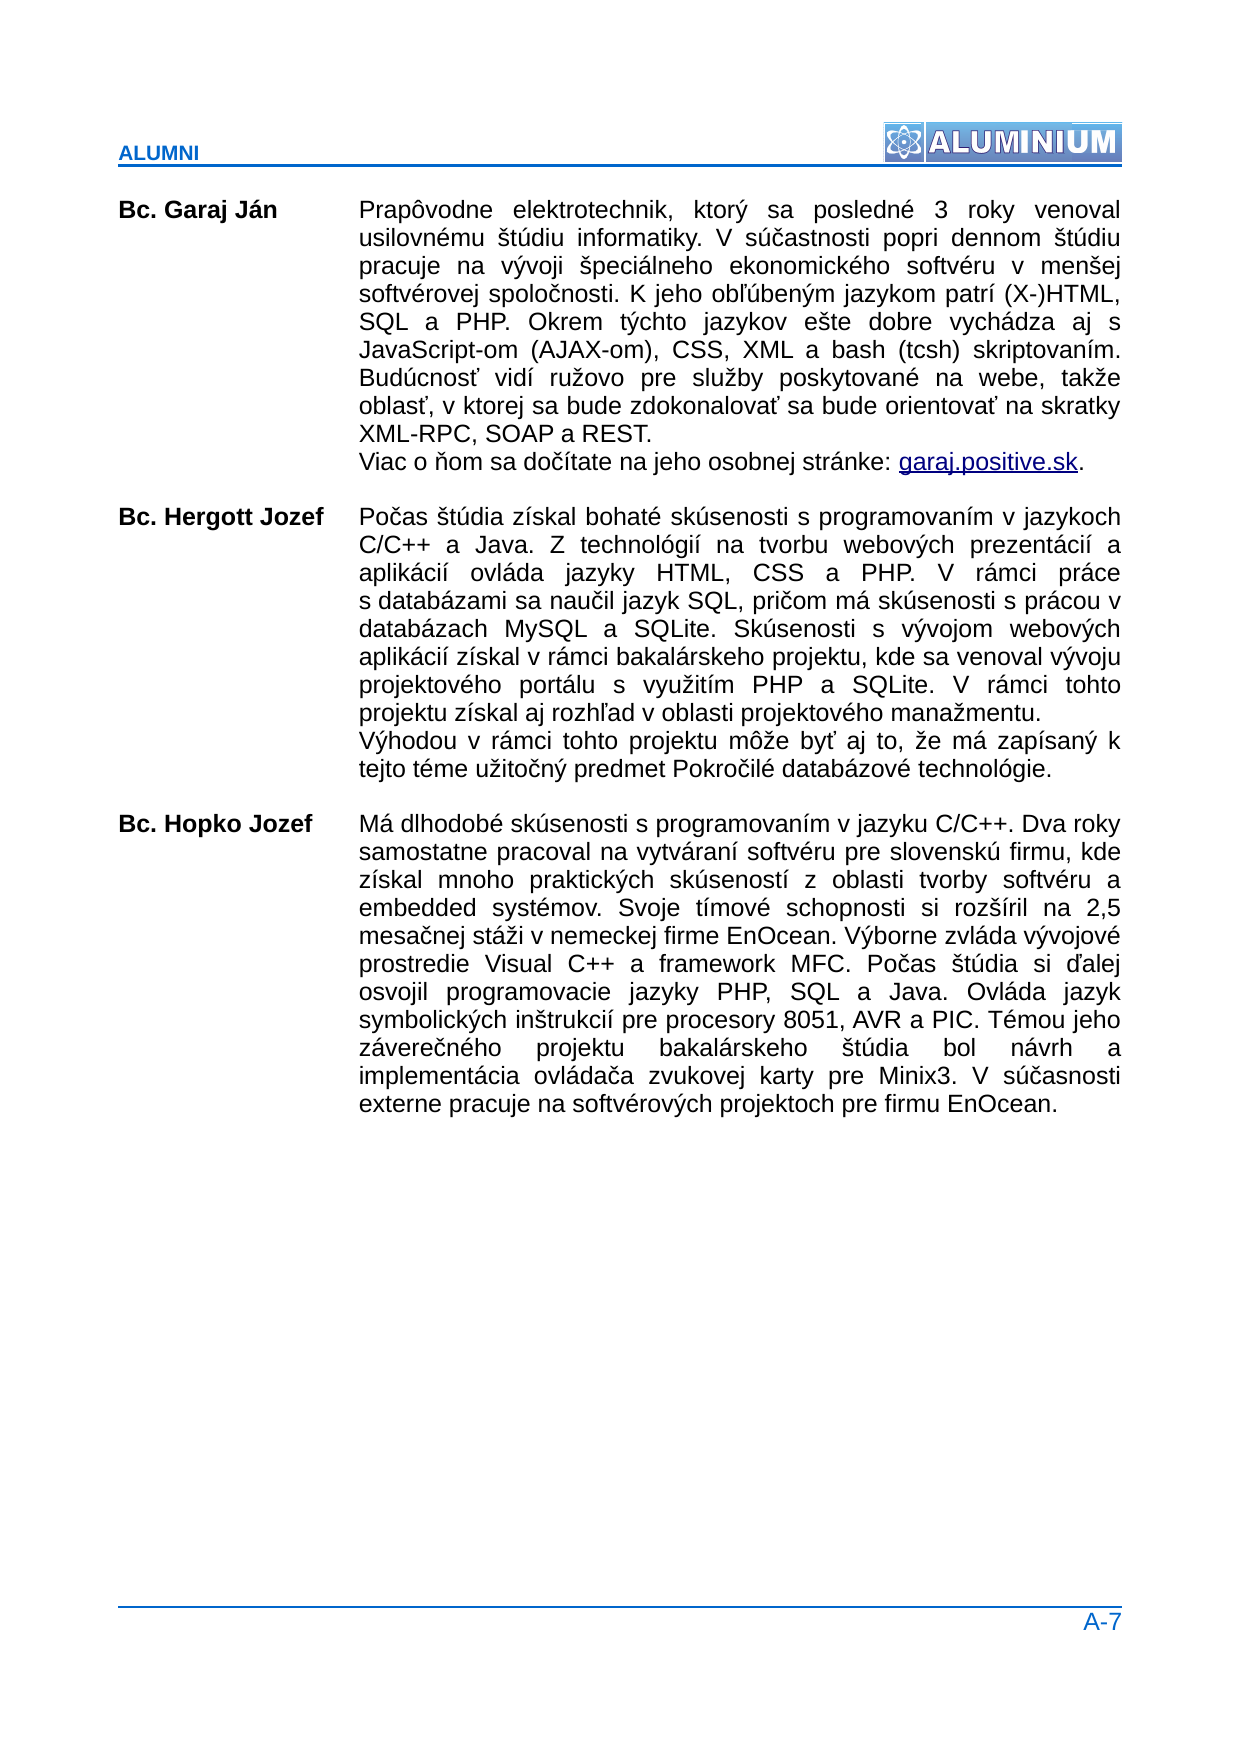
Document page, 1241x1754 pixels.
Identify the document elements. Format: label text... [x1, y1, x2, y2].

text Počas štúdia získal bohaté skúsenosti s programovaním v jazykoch C/C++ a Java. Z technológií na tvorbu webových prezentácií a aplikácií ovláda jazyky HTML, CSS a PHP. V rámci práce s databázami sa naučil jazyk SQL, pričom má skúsenosti s prácou v databázach MySQL a SQLite. Skúsenosti s vývojom webových aplikácií získal v rámci bakalárskeho projektu, kde sa venoval vývoju projektového portálu s využitím PHP a SQLite. V rámci tohto projektu získal aj rozhľad v oblasti projektového manažmentu. [358, 503, 1122, 727]
subtitle Bc. Hergott Jozef [118, 503, 358, 531]
text Prapôvodne elektrotechnik, ktorý sa posledné 3 roky venoval usilovnému štúdiu informatiky. V súčastnosti popri dennom štúdiu pracuje na vývoji špeciálneho ekonomického softvéru v menšej softvérovej spoločnosti. K jeho obľúbeným jazykom patrí (X-)HTML, SQL a PHP. Okrem týchto jazykov ešte dobre vychádza aj s JavaScript-om (AJAX-om), CSS, XML a bash (tcsh) skriptovaním. Budúcnosť vidí ružovo pre služby poskytované na webe, takže oblasť, v ktorej sa bude zdokonalovať sa bude orientovať na skratky XML-RPC, SOAP a REST. [358, 196, 1122, 447]
text Viac o ňom sa dočítate na jeho osobnej stránke: garaj.positive.sk. [358, 447, 1122, 475]
subtitle Bc. Hopko Jozef [118, 810, 358, 838]
subtitle Bc. Garaj Ján [118, 196, 358, 224]
text Má dlhodobé skúsenosti s programovaním v jazyku C/C++. Dva roky samostatne pracoval na vytváraní softvéru pre slovenskú firmu, kde získal mnoho praktických skúseností z oblasti tvorby softvéru a embedded systémov. Svoje tímové schopnosti si rozšíril na 2,5 mesačnej stáži v nemeckej firme EnOcean. Výborne zvláda vývojové prostredie Visual C++ a framework MFC. Počas štúdia si ďalej osvojil programovacie jazyky PHP, SQL a Java. Ovláda jazyk symbolických inštrukcií pre procesory 8051, AVR a PIC. Témou jeho záverečného projektu bakalárskeho štúdia bol návrh a implementácia ovládača zvukovej karty pre Minix3. V súčasnosti externe pracuje na softvérových projektoch pre firmu EnOcean. [358, 810, 1122, 1117]
text Výhodou v rámci tohto projektu môže byť aj to, že má zapísaný k tejto téme užitočný predmet Pokročilé databázové technológie. [358, 727, 1122, 782]
